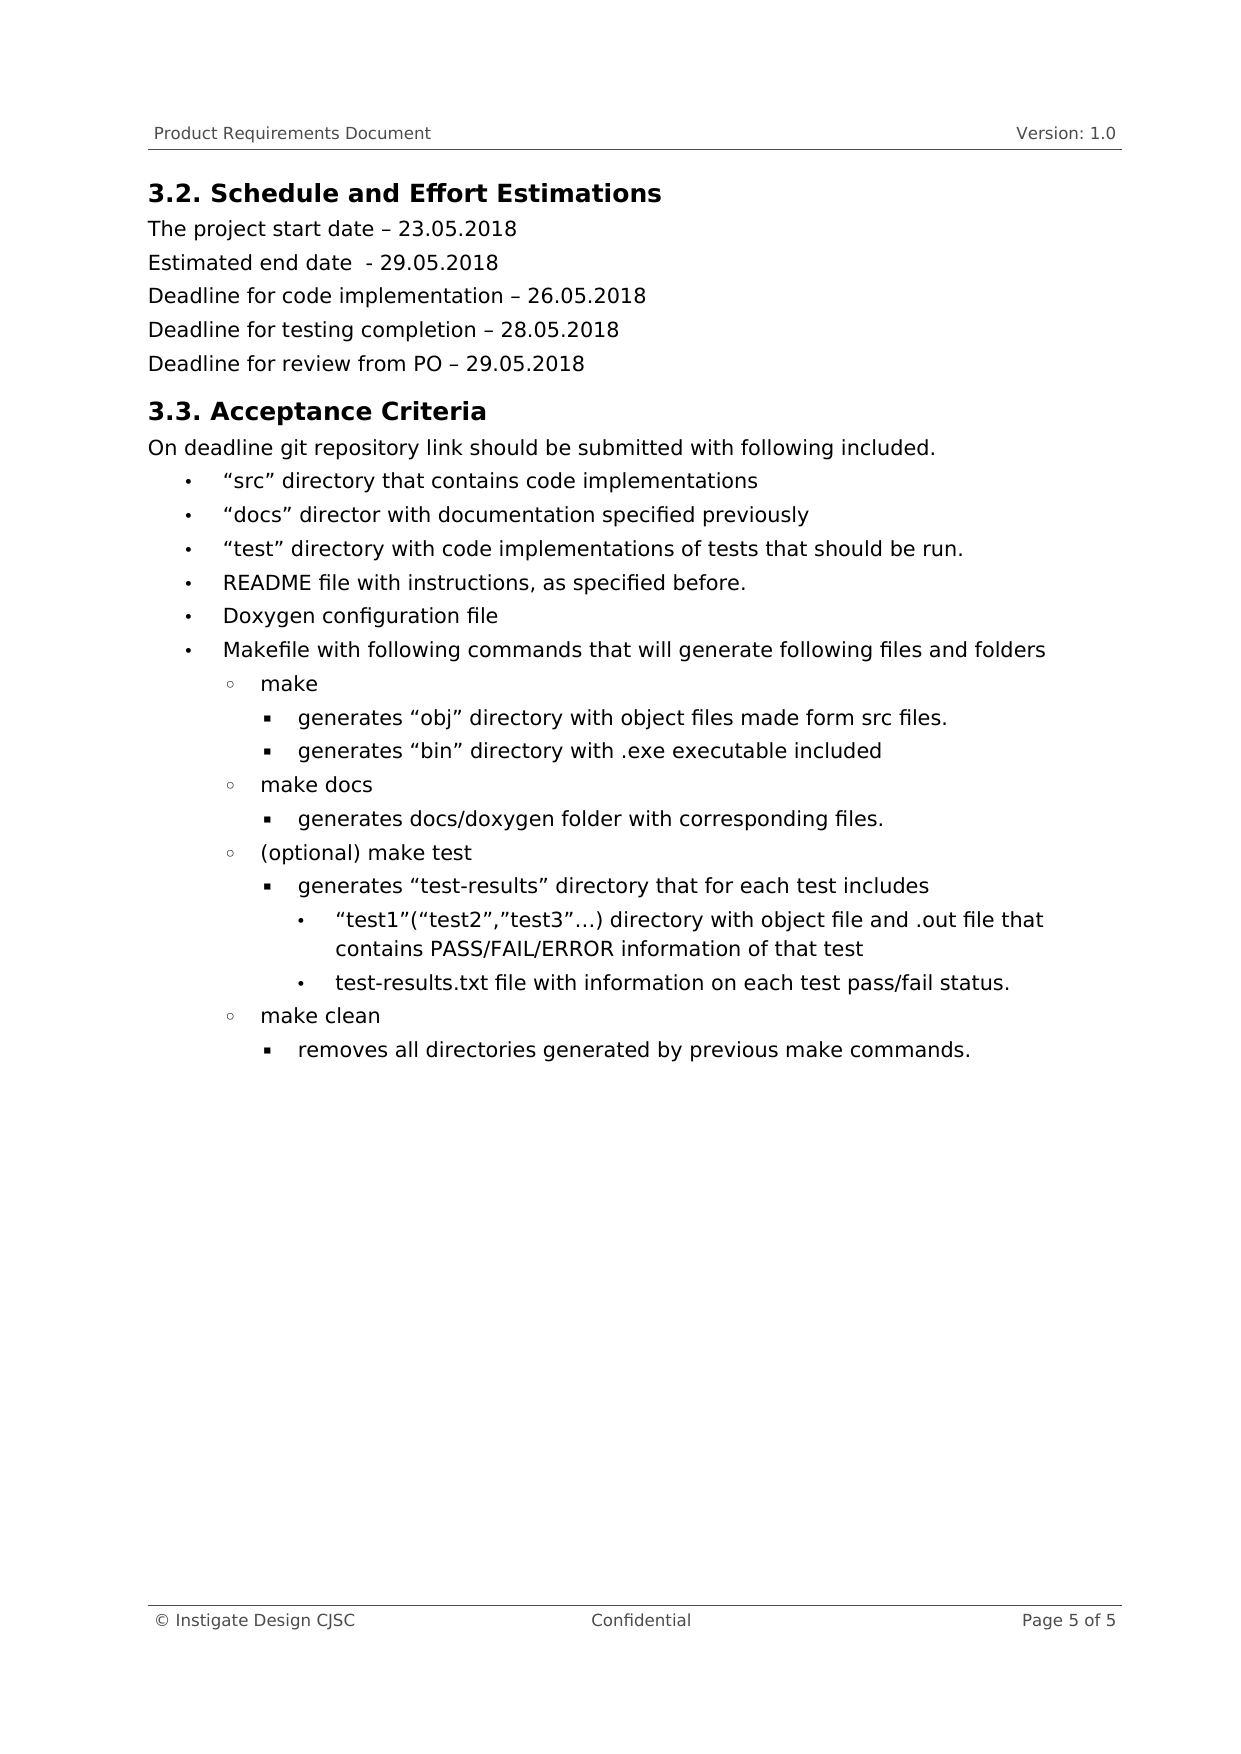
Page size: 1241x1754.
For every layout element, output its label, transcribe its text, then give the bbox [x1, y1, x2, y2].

list removes all directories generated by previous make commands. [260, 1038, 1122, 1063]
text Deadline for testing completion – 28.05.2018 [148, 318, 1122, 342]
list “test1”(“test2”,”test3”…) directory with object file and .out file that contains PASS/FAIL/ERROR information of that test [298, 908, 1122, 961]
list make [223, 672, 1122, 696]
list “src” directory that contains code implementations [185, 469, 1122, 493]
list (optional) make test [223, 841, 1122, 865]
list make docs [223, 773, 1122, 797]
list “test” directory with code implementations of tests that should be run. [185, 537, 1122, 561]
list “docs” director with documentation specified previously [185, 503, 1122, 527]
list test-results.txt file with information on each test pass/fail status. [298, 971, 1122, 995]
list Makefile with following commands that will generate following files and folders [185, 638, 1122, 662]
text The project start date – 23.05.2018 [148, 217, 1122, 241]
list make clean [223, 1004, 1122, 1029]
list Doxygen configuration file [185, 604, 1122, 628]
text On deadline git repository link should be submitted with following included. [148, 436, 1122, 460]
text Deadline for code implementation – 26.05.2018 [148, 284, 1122, 309]
list generates “test-results” directory that for each test includes [260, 874, 1122, 898]
text Estimated end date - 29.05.2018 [148, 251, 1122, 275]
subtitle Acceptance Criteria [148, 397, 1122, 427]
subtitle Schedule and Effort Estimations [148, 179, 1122, 208]
list generates “obj” directory with object files made form src files. [260, 706, 1122, 730]
list generates docs/doxygen folder with corresponding files. [260, 807, 1122, 831]
list generates “bin” directory with .exe executable included [260, 739, 1122, 763]
list README file with instructions, as specified before. [185, 571, 1122, 595]
text Deadline for review from PO – 29.05.2018 [148, 352, 1122, 376]
